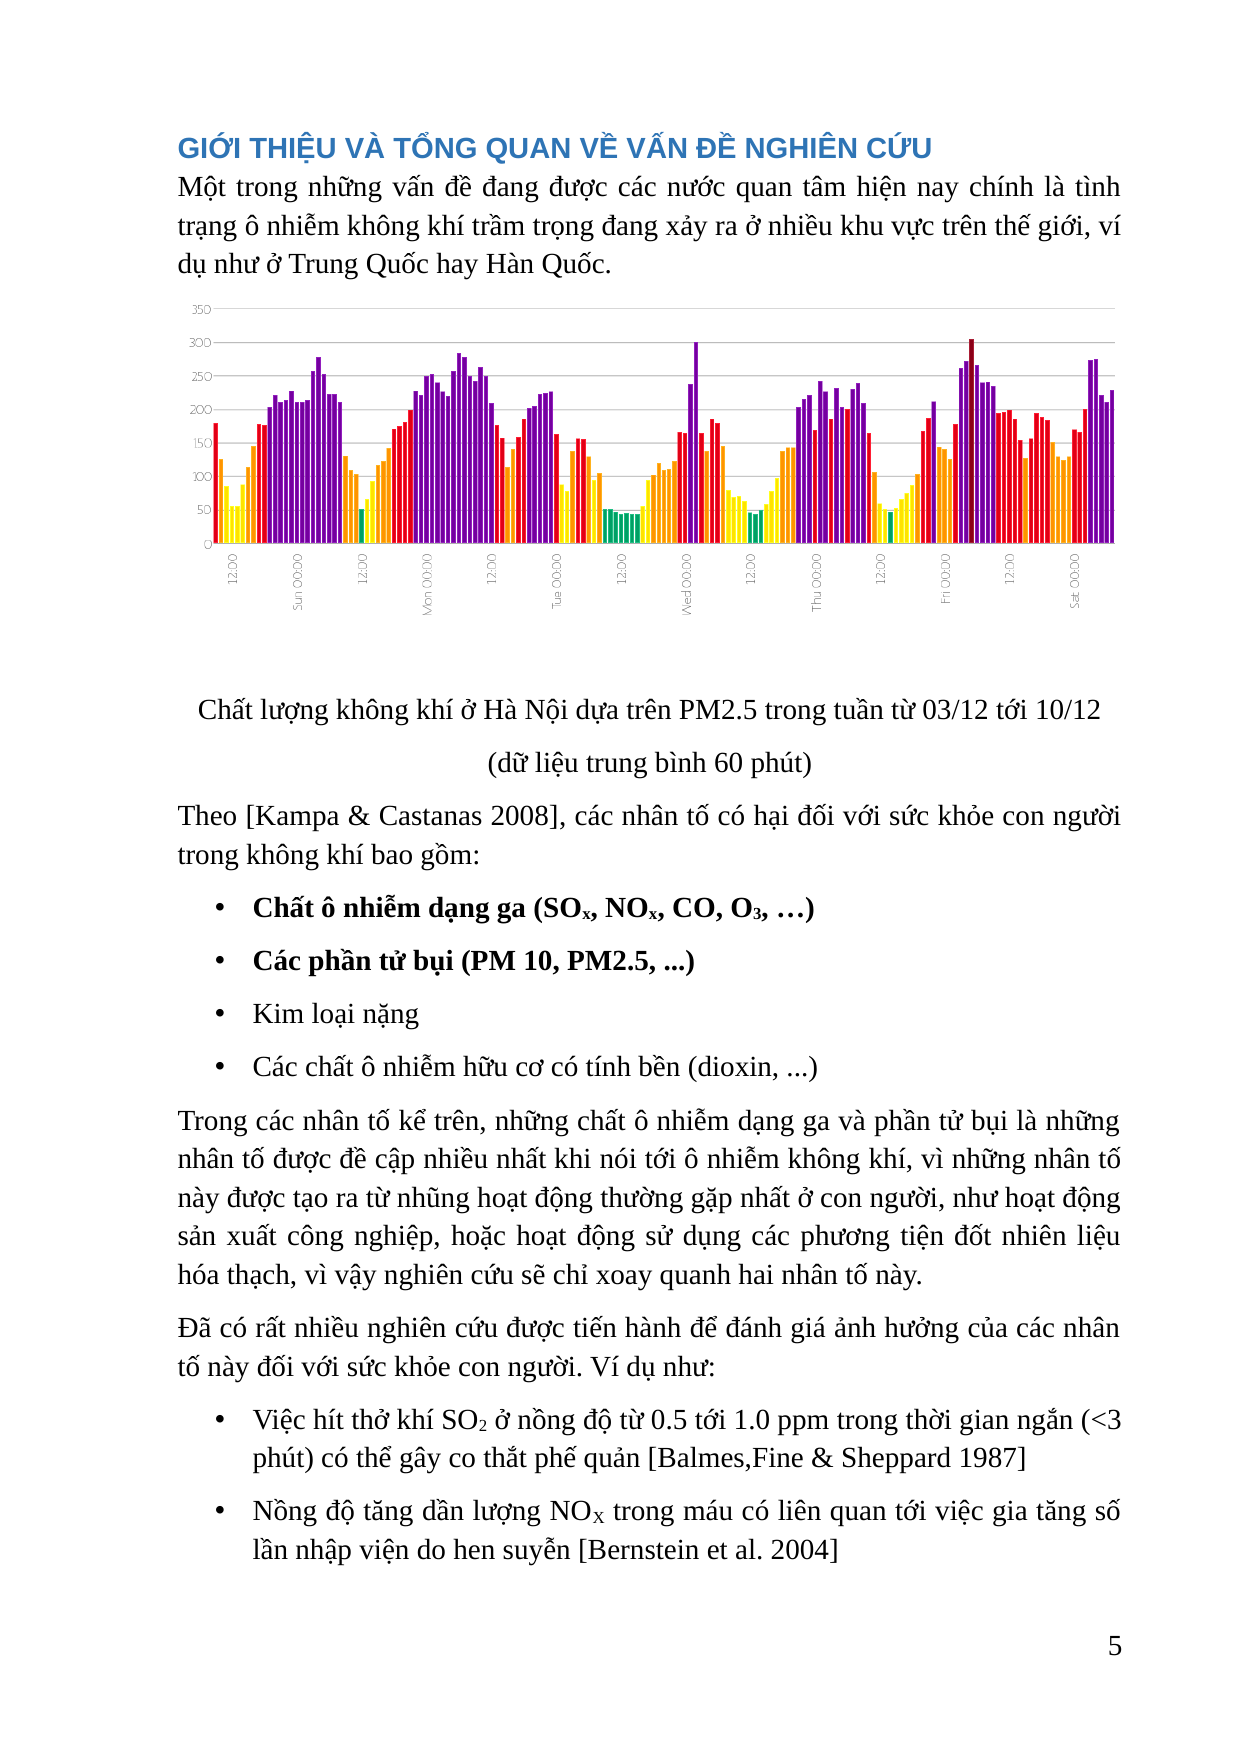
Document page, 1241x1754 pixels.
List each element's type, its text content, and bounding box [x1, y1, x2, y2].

text Chất lượng không khí ở Hà Nội dựa trên PM2.5 trong tuần từ 03/12 tới 10/12 [177, 692, 1122, 726]
list Việc hít thở khí SO2 ở nồng độ từ 0.5 tới 1.0 ppm trong thời gian ngắn (<3 phút) có thể gây co thắt phế quản [Balmes,Fine & Sheppard 1987] [215, 1402, 1122, 1474]
list Các chất ô nhiễm hữu cơ có tính bền (dioxin, ...) [215, 1049, 1122, 1083]
list Nồng độ tăng dần lượng NOX trong máu có liên quan tới việc gia tăng số lần nhập viện do hen suyễn [Bernstein et al. 2004] [215, 1493, 1122, 1566]
text (dữ liệu trung bình 60 phút) [177, 745, 1122, 779]
text Theo [Kampa & Castanas 2008], các nhân tố có hại đối với sức khỏe con người trong không khí bao gồm: [177, 798, 1122, 870]
subtitle GIỚI THIỆU VÀ TỔNG QUAN VỀ VẤN ĐỀ NGHIÊN CỨU [177, 131, 1122, 164]
picture [177, 299, 1123, 615]
text Một trong những vấn đề đang được các nước quan tâm hiện nay chính là tình trạng ô nhiễm không khí trầm trọng đang xảy ra ở nhiều khu vực trên thế giới, ví dụ như ở Trung Quốc hay Hàn Quốc. [177, 169, 1122, 280]
list Chất ô nhiễm dạng ga (SOx, NOx, CO, O3, …) [215, 890, 1122, 923]
text Trong các nhân tố kể trên, những chất ô nhiễm dạng ga và phần tử bụi là những nhân tố được đề cập nhiều nhất khi nói tới ô nhiễm không khí, vì những nhân tố này được tạo ra từ nhũng hoạt động thường gặp nhất ở con người, như hoạt động sản xuất công nghiệp, hoặc hoạt động sử dụng các phương tiện đốt nhiên liệu hóa thạch, vì vậy nghiên cứu sẽ chỉ xoay quanh hai nhân tố này. [177, 1103, 1122, 1291]
text Đã có rất nhiều nghiên cứu được tiến hành để đánh giá ảnh hưởng của các nhân tố này đối với sức khỏe con người. Ví dụ như: [177, 1310, 1122, 1382]
list Các phần tử bụi (PM 10, PM2.5, ...) [215, 943, 1122, 977]
list Kim loại nặng [215, 996, 1122, 1030]
